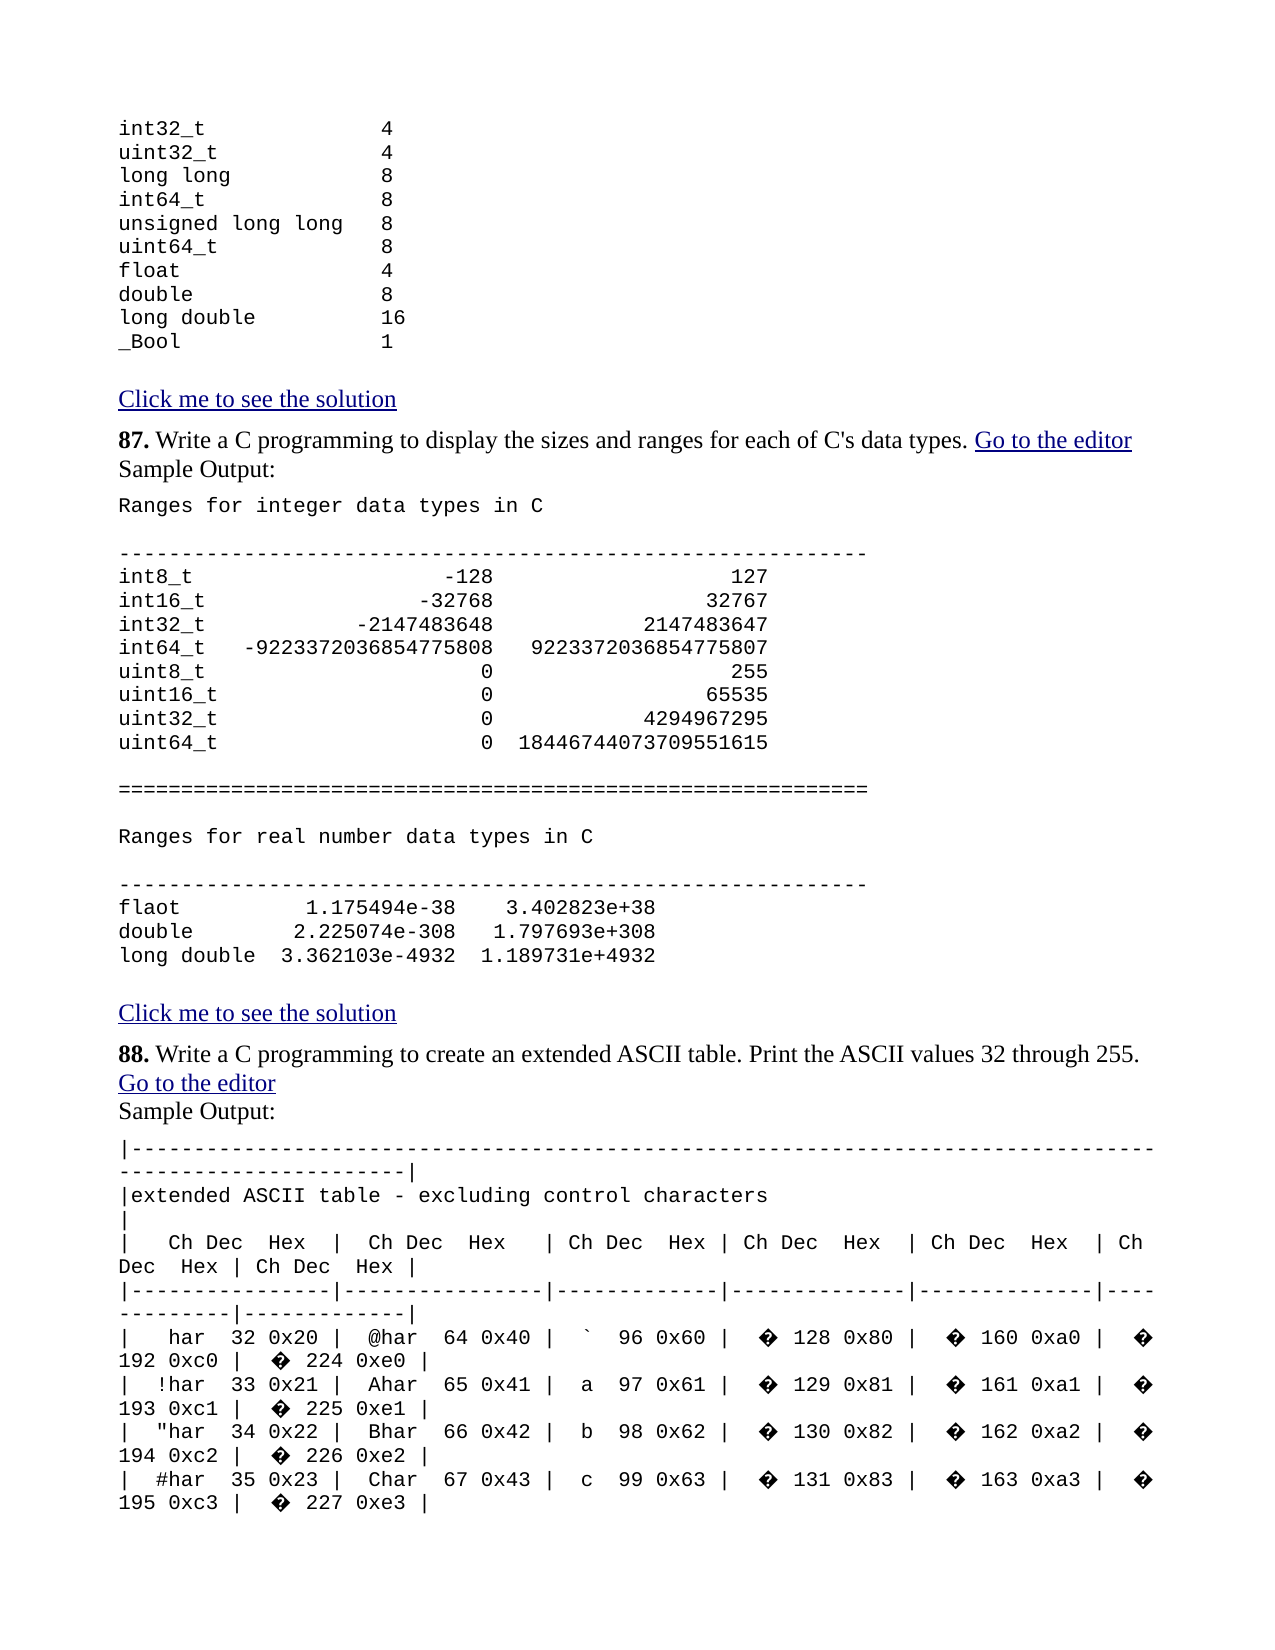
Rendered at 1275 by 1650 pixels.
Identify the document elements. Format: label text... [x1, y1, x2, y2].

text int32_t 4 [118, 118, 1157, 142]
text int64_t -9223372036854775808 9223372036854775807 [118, 637, 1157, 661]
text ============================================================ [118, 779, 1157, 803]
text double 8 [118, 284, 1157, 307]
text flaot 1.175494e-38 3.402823e+38 [118, 897, 1157, 921]
text Click me to see the solution [118, 998, 1157, 1026]
text | !har 33 0x21 | Ahar 65 0x41 | a 97 0x61 | � 129 0x81 | � 161 0xa1 | � 193 0xc1 | � 225 0xe1 | [118, 1374, 1157, 1421]
text uint64_t 0 18446744073709551615 [118, 732, 1157, 755]
text | har 32 0x20 | @har 64 0x40 | ` 96 0x60 | � 128 0x80 | � 160 0xa0 | � 192 0xc0 | � 224 0xe0 | [118, 1327, 1157, 1374]
text 88. Write a C programming to create an extended ASCII table. Print the ASCII values 32 through 255. Go to the editor Sample Output: [118, 1039, 1157, 1125]
text int64_t 8 [118, 189, 1157, 213]
text ------------------------------------------------------------ [118, 543, 1157, 566]
text uint64_t 8 [118, 236, 1157, 260]
text long double 16 [118, 307, 1157, 331]
text unsigned long long 8 [118, 213, 1157, 236]
text int16_t -32768 32767 [118, 590, 1157, 613]
text Click me to see the solution [118, 384, 1157, 413]
text float 4 [118, 260, 1157, 284]
text uint32_t 0 4294967295 [118, 708, 1157, 732]
text |----------------|----------------|-------------|--------------|--------------|-------------|-------------| [118, 1279, 1157, 1327]
text long long 8 [118, 165, 1157, 189]
text ------------------------------------------------------------ [118, 874, 1157, 897]
text double 2.225074e-308 1.797693e+308 [118, 921, 1157, 944]
text _Bool 1 [118, 331, 1157, 354]
text 87. Write a C programming to display the sizes and ranges for each of C's data types. Go to the editor Sample Output: [118, 425, 1157, 483]
text uint8_t 0 255 [118, 661, 1157, 684]
text int8_t -128 127 [118, 566, 1157, 590]
text | Ch Dec Hex | Ch Dec Hex | Ch Dec Hex | Ch Dec Hex | Ch Dec Hex | Ch Dec Hex | Ch Dec Hex | [118, 1232, 1157, 1279]
text |---------------------------------------------------------------------------------------------------------| [118, 1138, 1157, 1185]
text int32_t -2147483648 2147483647 [118, 613, 1157, 637]
text uint32_t 4 [118, 142, 1157, 165]
text long double 3.362103e-4932 1.189731e+4932 [118, 944, 1157, 968]
text | "har 34 0x22 | Bhar 66 0x42 | b 98 0x62 | � 130 0x82 | � 162 0xa2 | � 194 0xc2 | � 226 0xe2 | [118, 1421, 1157, 1469]
text Ranges for integer data types in C [118, 495, 1157, 519]
text |extended ASCII table - excluding control characters | [118, 1185, 1157, 1232]
text | #har 35 0x23 | Char 67 0x43 | c 99 0x63 | � 131 0x83 | � 163 0xa3 | � 195 0xc3 | � 227 0xe3 | [118, 1469, 1157, 1516]
text Ranges for real number data types in C [118, 826, 1157, 850]
text uint16_t 0 65535 [118, 684, 1157, 708]
